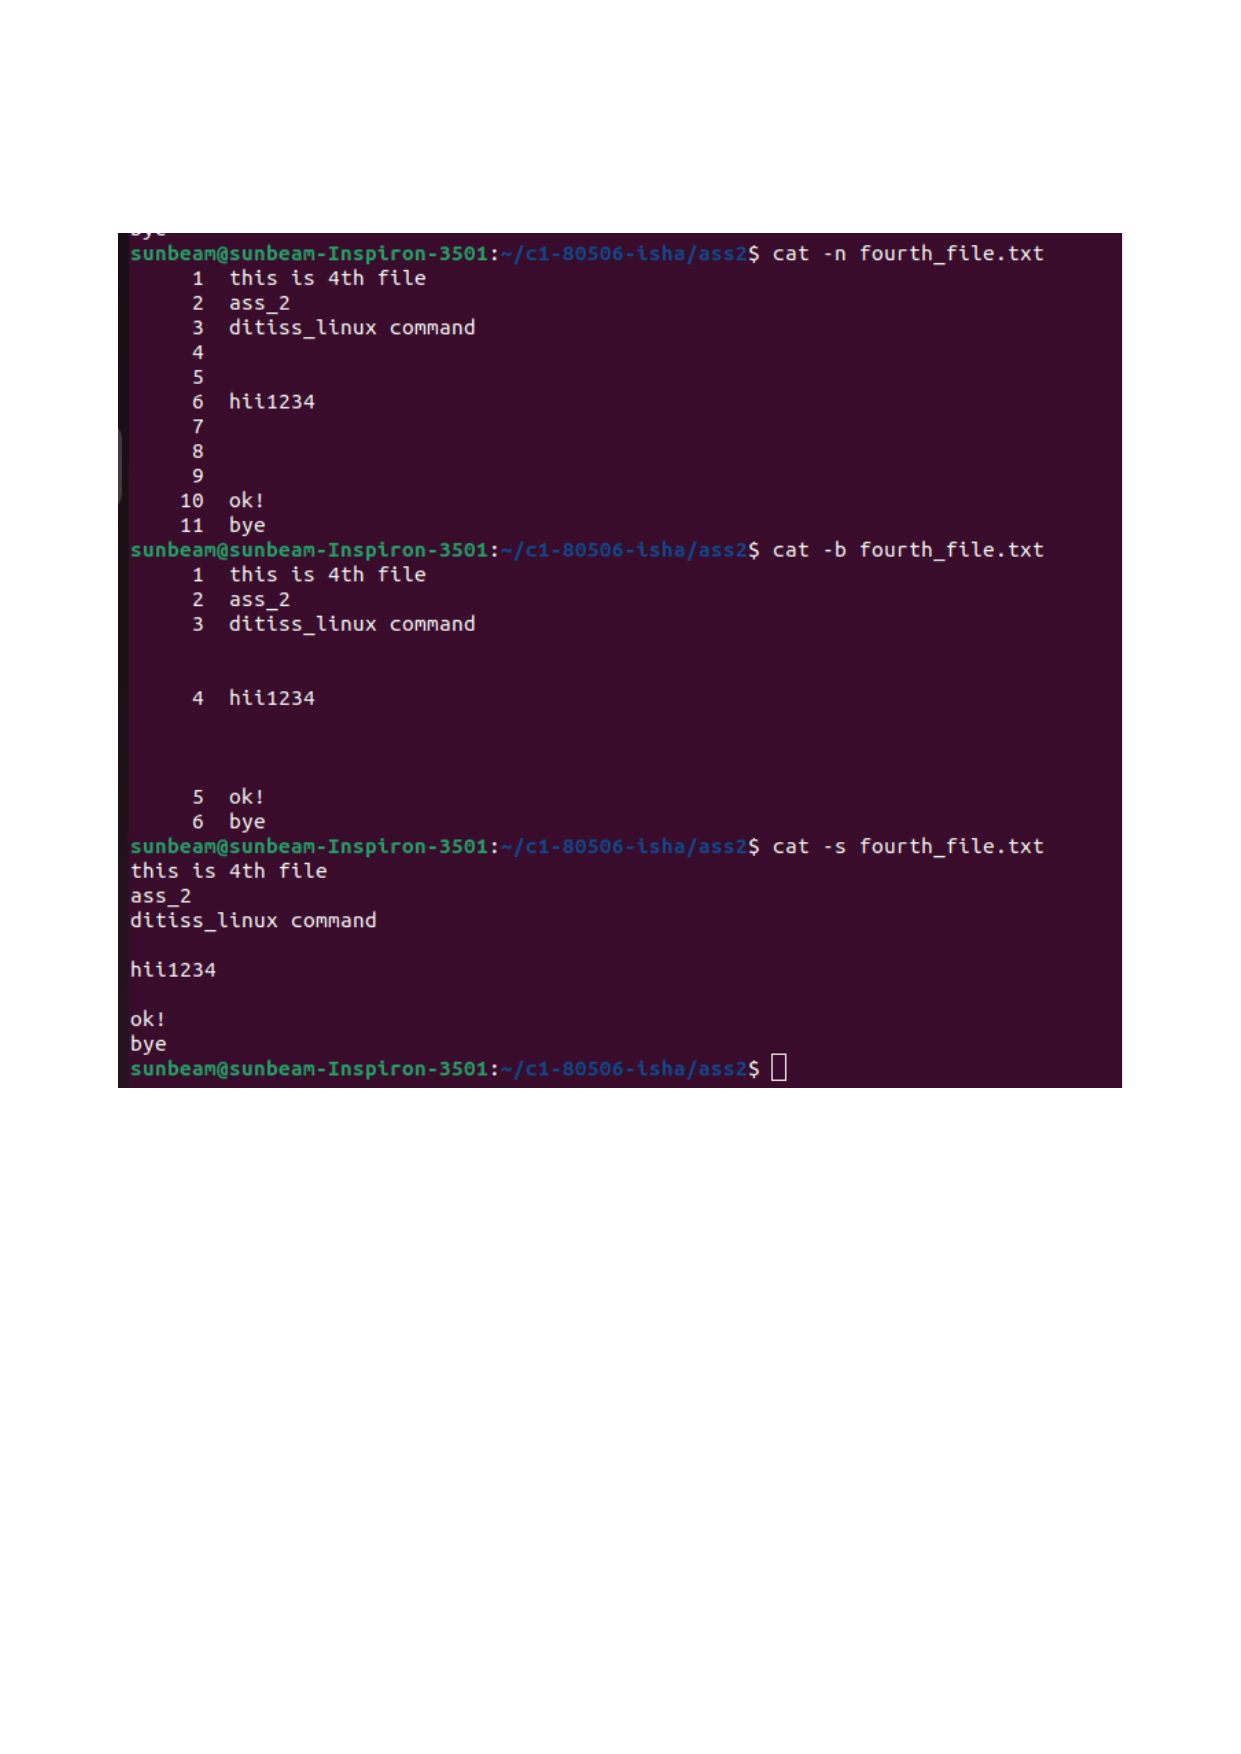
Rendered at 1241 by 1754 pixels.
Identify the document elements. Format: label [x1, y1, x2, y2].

picture [118, 233, 1123, 1088]
